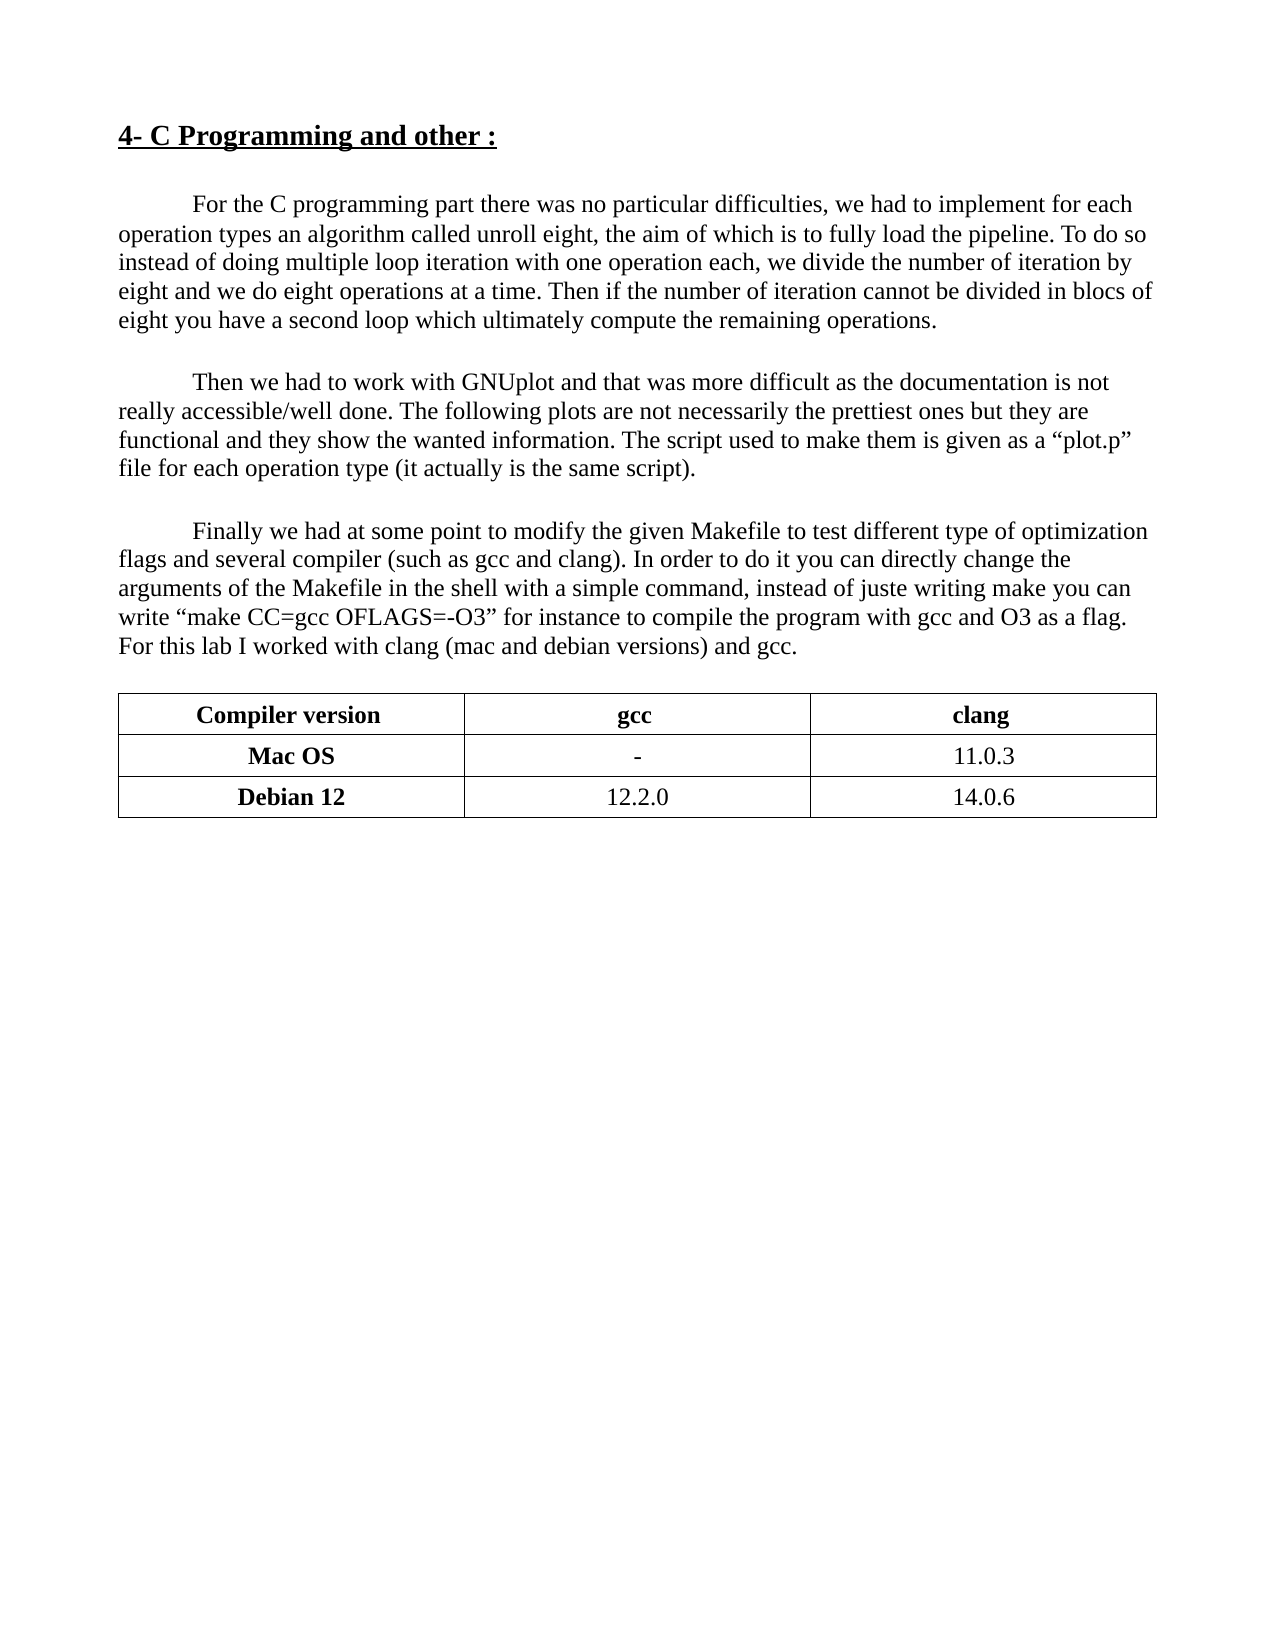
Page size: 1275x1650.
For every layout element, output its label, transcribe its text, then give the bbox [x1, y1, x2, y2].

table_header Compiler version [119, 694, 464, 734]
text Finally we had at some point to modify the given Makefile to test different type of optimization flags and several compiler (such as gcc and clang). In order to do it you can directly change the arguments of the Makefile in the shell with a simple command, instead of juste writing make you can write “make CC=gcc OFLAGS=-O3” for instance to compile the program with gcc and O3 as a flag. For this lab I worked with clang (mac and debian versions) and gcc. [118, 516, 1157, 693]
table_cell 11.0.3 [811, 735, 1156, 776]
table_cell 12.2.0 [465, 777, 810, 817]
text 4- C Programming and other : [118, 118, 1157, 152]
table_cell Debian 12 [119, 777, 464, 817]
text For the C programming part there was no particular difficulties, we had to implement for each operation types an algorithm called unroll eight, the aim of which is to fully load the pipeline. To do so instead of doing multiple loop iteration with one operation each, we divide the number of iteration by eight and we do eight operations at a time. Then if the number of iteration cannot be divided in blocs of eight you have a second loop which ultimately compute the remaining operations. [118, 185, 1157, 334]
text Then we had to work with GNUplot and that was more difficult as the documentation is not really accessible/well done. The following plots are not necessarily the prettiest ones but they are functional and they show the wanted information. The script used to make them is given as a “plot.p” file for each operation type (it actually is the same script). [118, 367, 1157, 482]
table_cell Mac OS [119, 735, 464, 776]
table_header clang [811, 694, 1156, 734]
table_cell - [465, 735, 810, 776]
table_header gcc [465, 694, 810, 734]
table_cell 14.0.6 [811, 777, 1156, 817]
